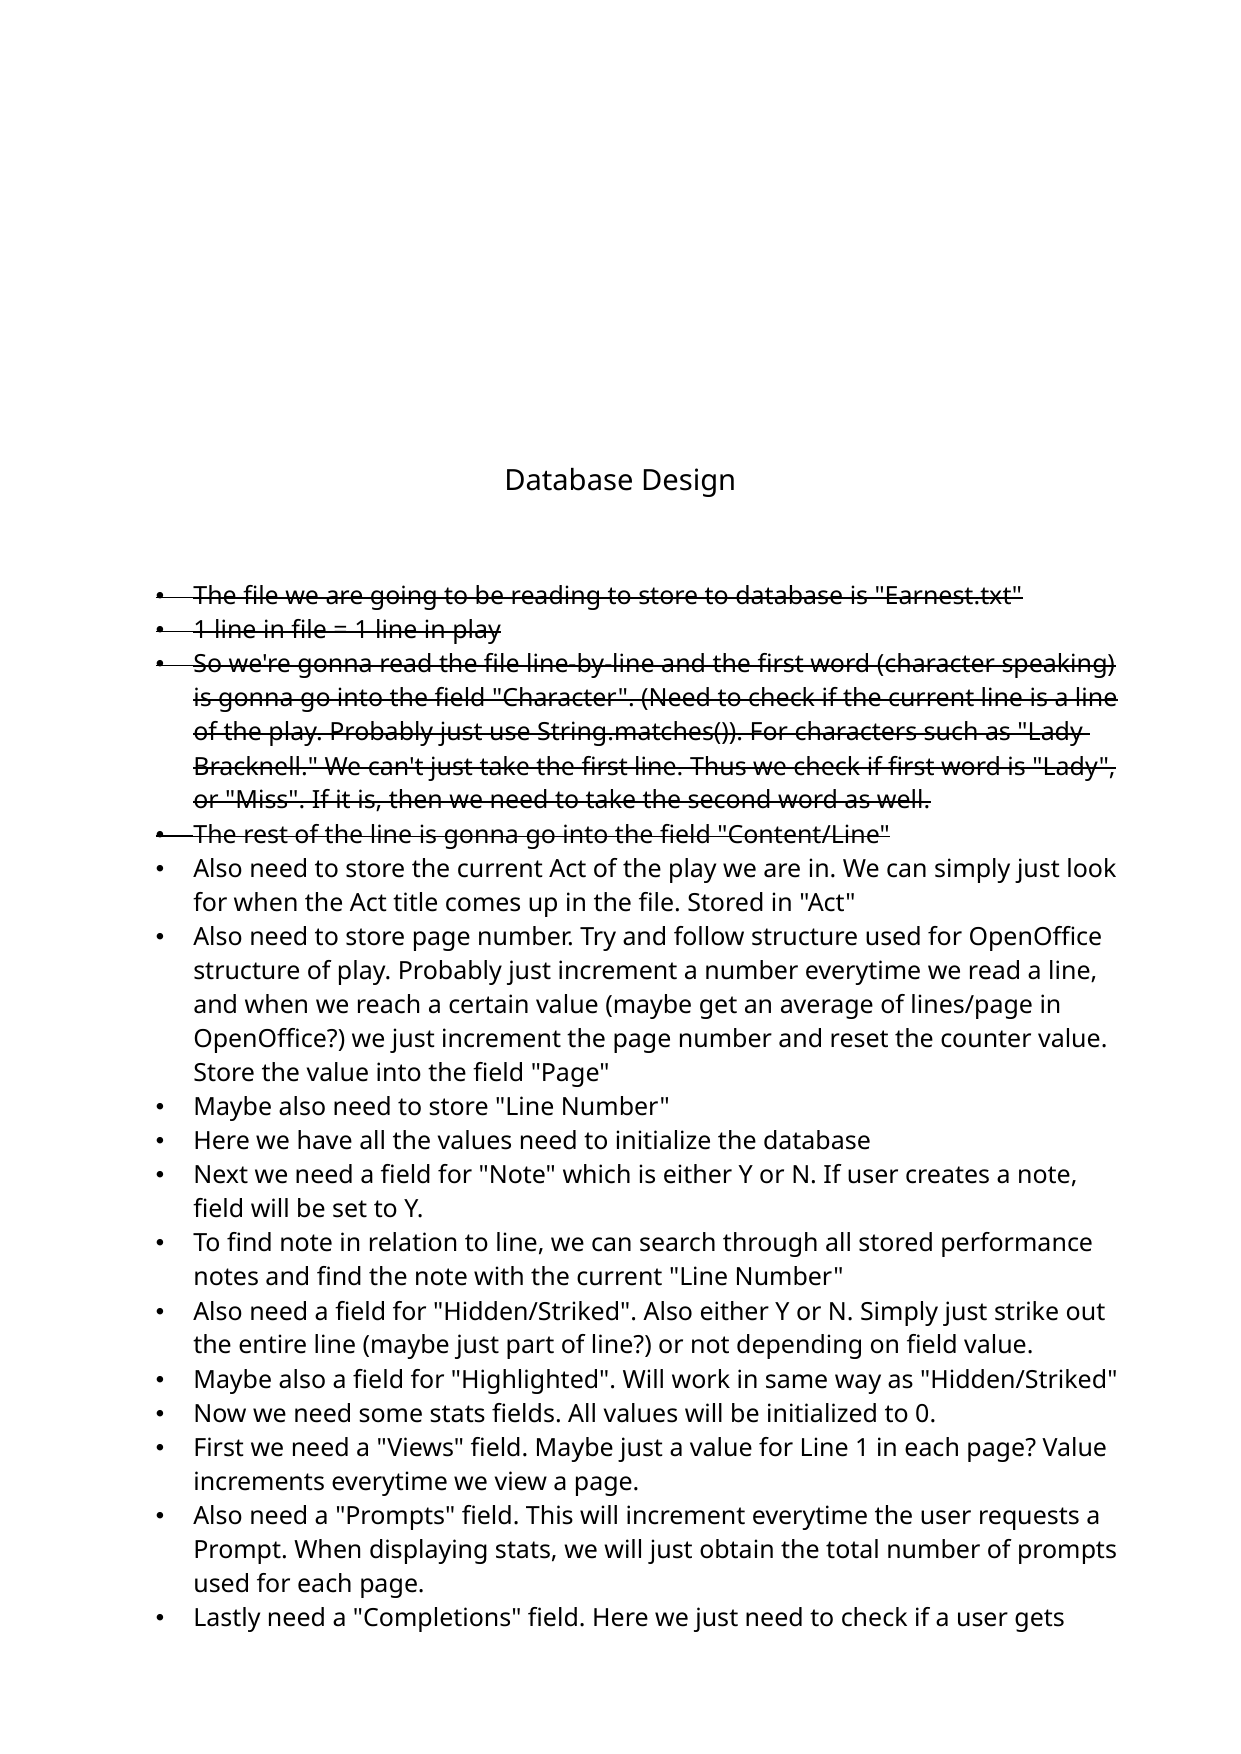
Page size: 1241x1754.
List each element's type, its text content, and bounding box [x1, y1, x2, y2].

list 1 line in file = 1 line in play [156, 612, 1122, 646]
list Lastly need a "Completions" field. Here we just need to check if a user gets [156, 1600, 1122, 1634]
list Maybe also need to store "Line Number" [156, 1089, 1122, 1123]
list Also need to store the current Act of the play we are in. We can simply just look for when the Act title comes up in the file. Stored in "Act" [156, 850, 1122, 918]
list To find note in relation to line, we can search through all stored performance notes and find the note with the current "Line Number" [156, 1225, 1122, 1293]
list The rest of the line is gonna go into the field "Content/Line" [156, 816, 1122, 850]
list The file we are going to be reading to store to database is "Earnest.txt" [156, 578, 1122, 612]
list Also need a "Prompts" field. This will increment everytime the user requests a Prompt. When displaying stats, we will just obtain the total number of prompts used for each page. [156, 1497, 1122, 1600]
list Maybe also a field for "Highlighted". Will work in same way as "Hidden/Striked" [156, 1361, 1122, 1395]
list Also need to store page number. Try and follow structure used for OpenOffice structure of play. Probably just increment a number everytime we read a line, and when we reach a certain value (maybe get an average of lines/page in OpenOffice?) we just increment the page number and reset the counter value. Store the value into the field "Page" [156, 918, 1122, 1089]
list So we're gonna read the file line-by-line and the first word (character speaking) is gonna go into the field "Character". (Need to check if the current line is a line of the play. Probably just use String.matches()). For characters such as "Lady Bracknell." We can't just take the first line. Thus we check if first word is "Lady", or "Miss". If it is, then we need to take the second word as well. [156, 646, 1122, 816]
list First we need a "Views" field. Maybe just a value for Line 1 in each page? Value increments everytime we view a page. [156, 1429, 1122, 1497]
text Database Design [118, 459, 1122, 498]
list Also need a field for "Hidden/Striked". Also either Y or N. Simply just strike out the entire line (maybe just part of line?) or not depending on field value. [156, 1293, 1122, 1361]
list Next we need a field for "Note" which is either Y or N. If user creates a note, field will be set to Y. [156, 1157, 1122, 1225]
list Now we need some stats fields. All values will be initialized to 0. [156, 1395, 1122, 1429]
list Here we have all the values need to initialize the database [156, 1123, 1122, 1157]
